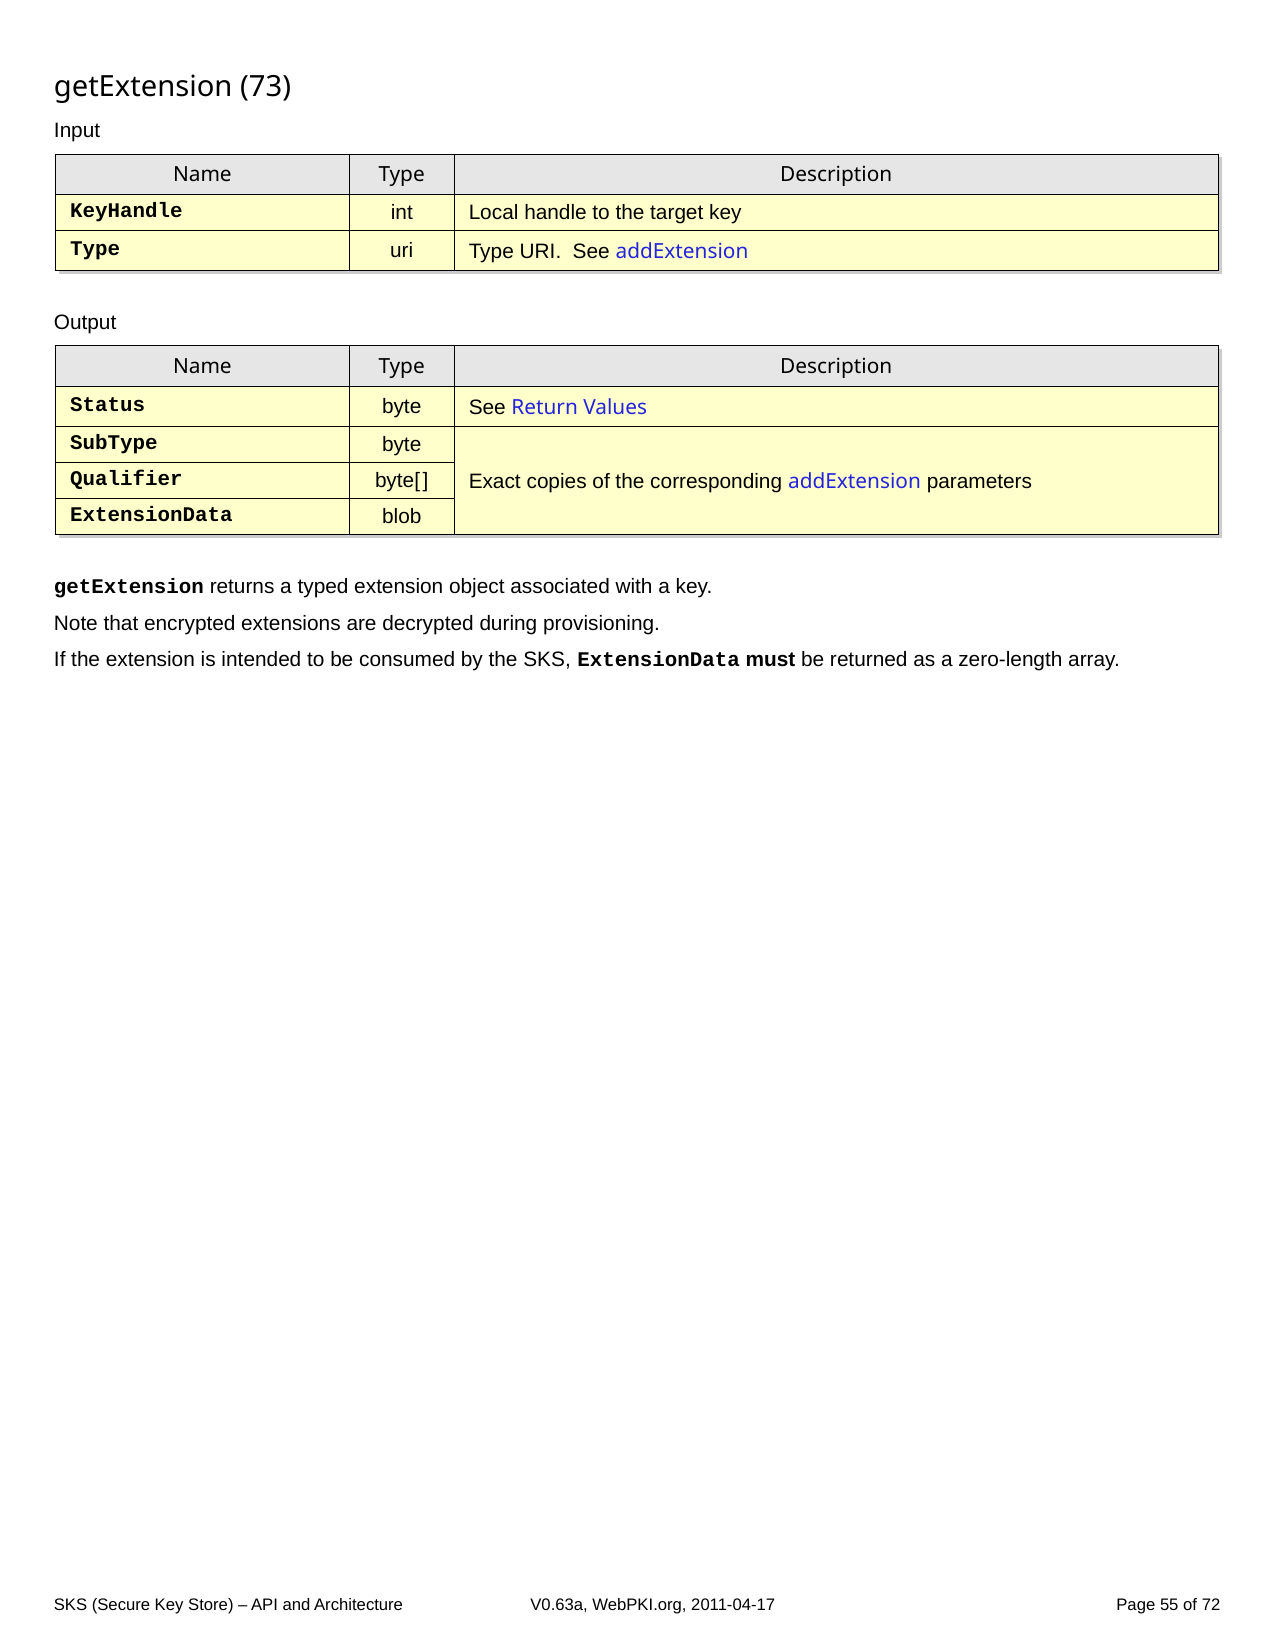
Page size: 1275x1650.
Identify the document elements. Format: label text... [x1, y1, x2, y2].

table_cell KeyHandle [56, 195, 349, 230]
table_cell byte⁮[ ] [350, 463, 454, 498]
table_cell Qualifier [56, 463, 349, 498]
table_header Description [455, 155, 1218, 194]
table_cell Type [56, 231, 349, 270]
table_header Type [350, 346, 454, 386]
table_header Name [56, 155, 349, 194]
table_header Description [455, 346, 1218, 386]
table_cell uri [350, 231, 454, 270]
text Input [54, 118, 1221, 142]
text If the extension is intended to be consumed by the SKS, ExtensionData must be returned as a zero-length array. [54, 647, 1221, 673]
text getExtension returns a typed extension object associated with a key. [54, 573, 1221, 599]
table_cell blob [350, 499, 454, 534]
table_cell byte [350, 427, 454, 462]
table_header Type [350, 155, 454, 194]
text Output [54, 310, 1221, 334]
table_cell ExtensionData [56, 499, 349, 534]
table_cell SubType [56, 427, 349, 462]
table_cell Status [56, 387, 349, 426]
table_cell Exact copies of the corresponding addExtension parameters [455, 427, 1218, 462]
table_cell Type URI. See addExtension [455, 231, 1218, 270]
text Note that encrypted extensions are decrypted during provisioning. [54, 611, 1221, 635]
table_header Name [56, 346, 349, 386]
subtitle getExtension (73) [54, 66, 1221, 105]
table_cell See Return Values [455, 387, 1218, 426]
table_cell byte [350, 387, 454, 426]
table_cell Local handle to the target key [455, 195, 1218, 230]
table_cell int [350, 195, 454, 230]
